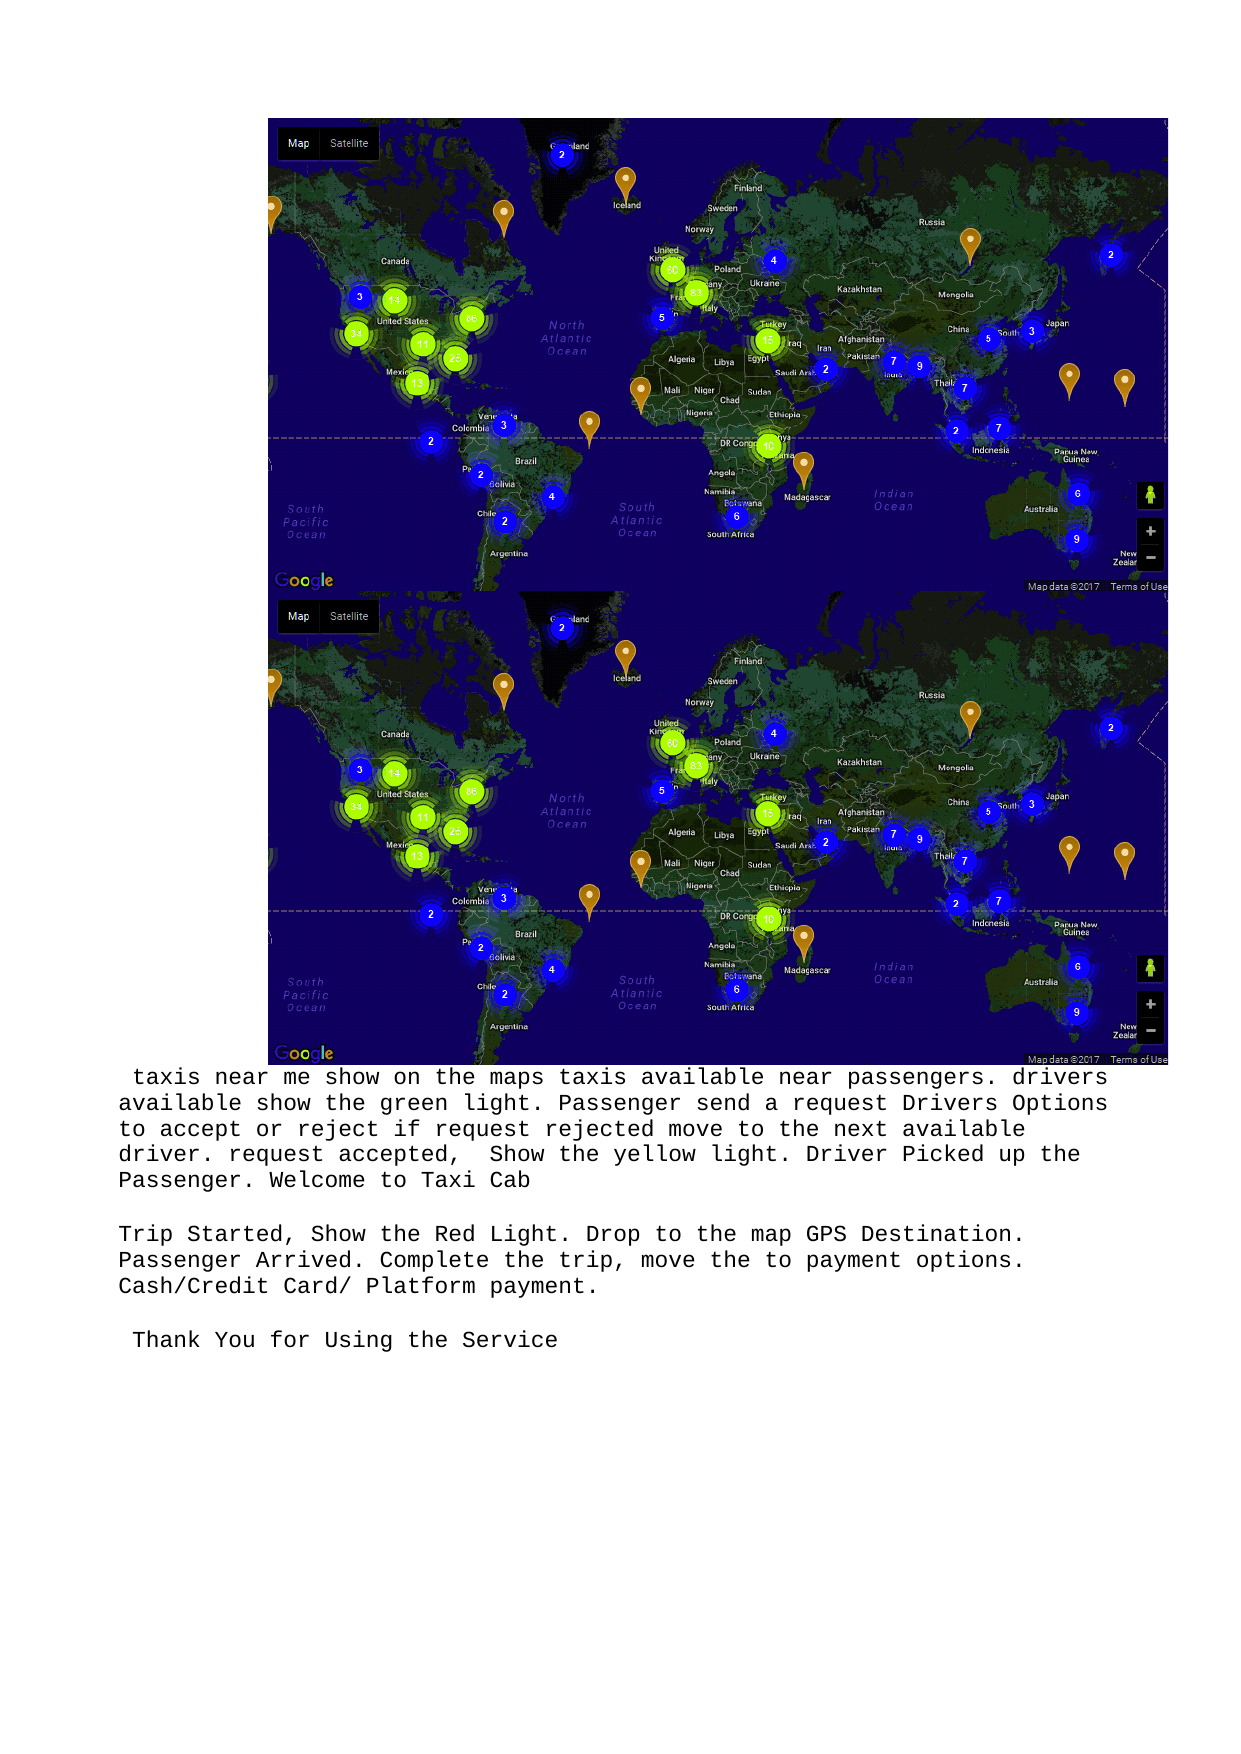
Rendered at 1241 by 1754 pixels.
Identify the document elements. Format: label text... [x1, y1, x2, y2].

text Trip Started, Show the Red Light. Drop to the map GPS Destination. [118, 1223, 1122, 1249]
text Passenger Arrived. Complete the trip, move the to payment options. Cash/Credit Card/ Platform payment. [118, 1249, 1122, 1301]
text taxis near me show on the maps taxis available near passengers. drivers available show the green light. Passenger send a request Drivers Options to accept or reject if request rejected move to the next available driver. request accepted, Show the yellow light. Driver Picked up the Passenger. Welcome to Taxi Cab [118, 1065, 1122, 1195]
text Thank You for Using the Service [118, 1328, 1122, 1354]
